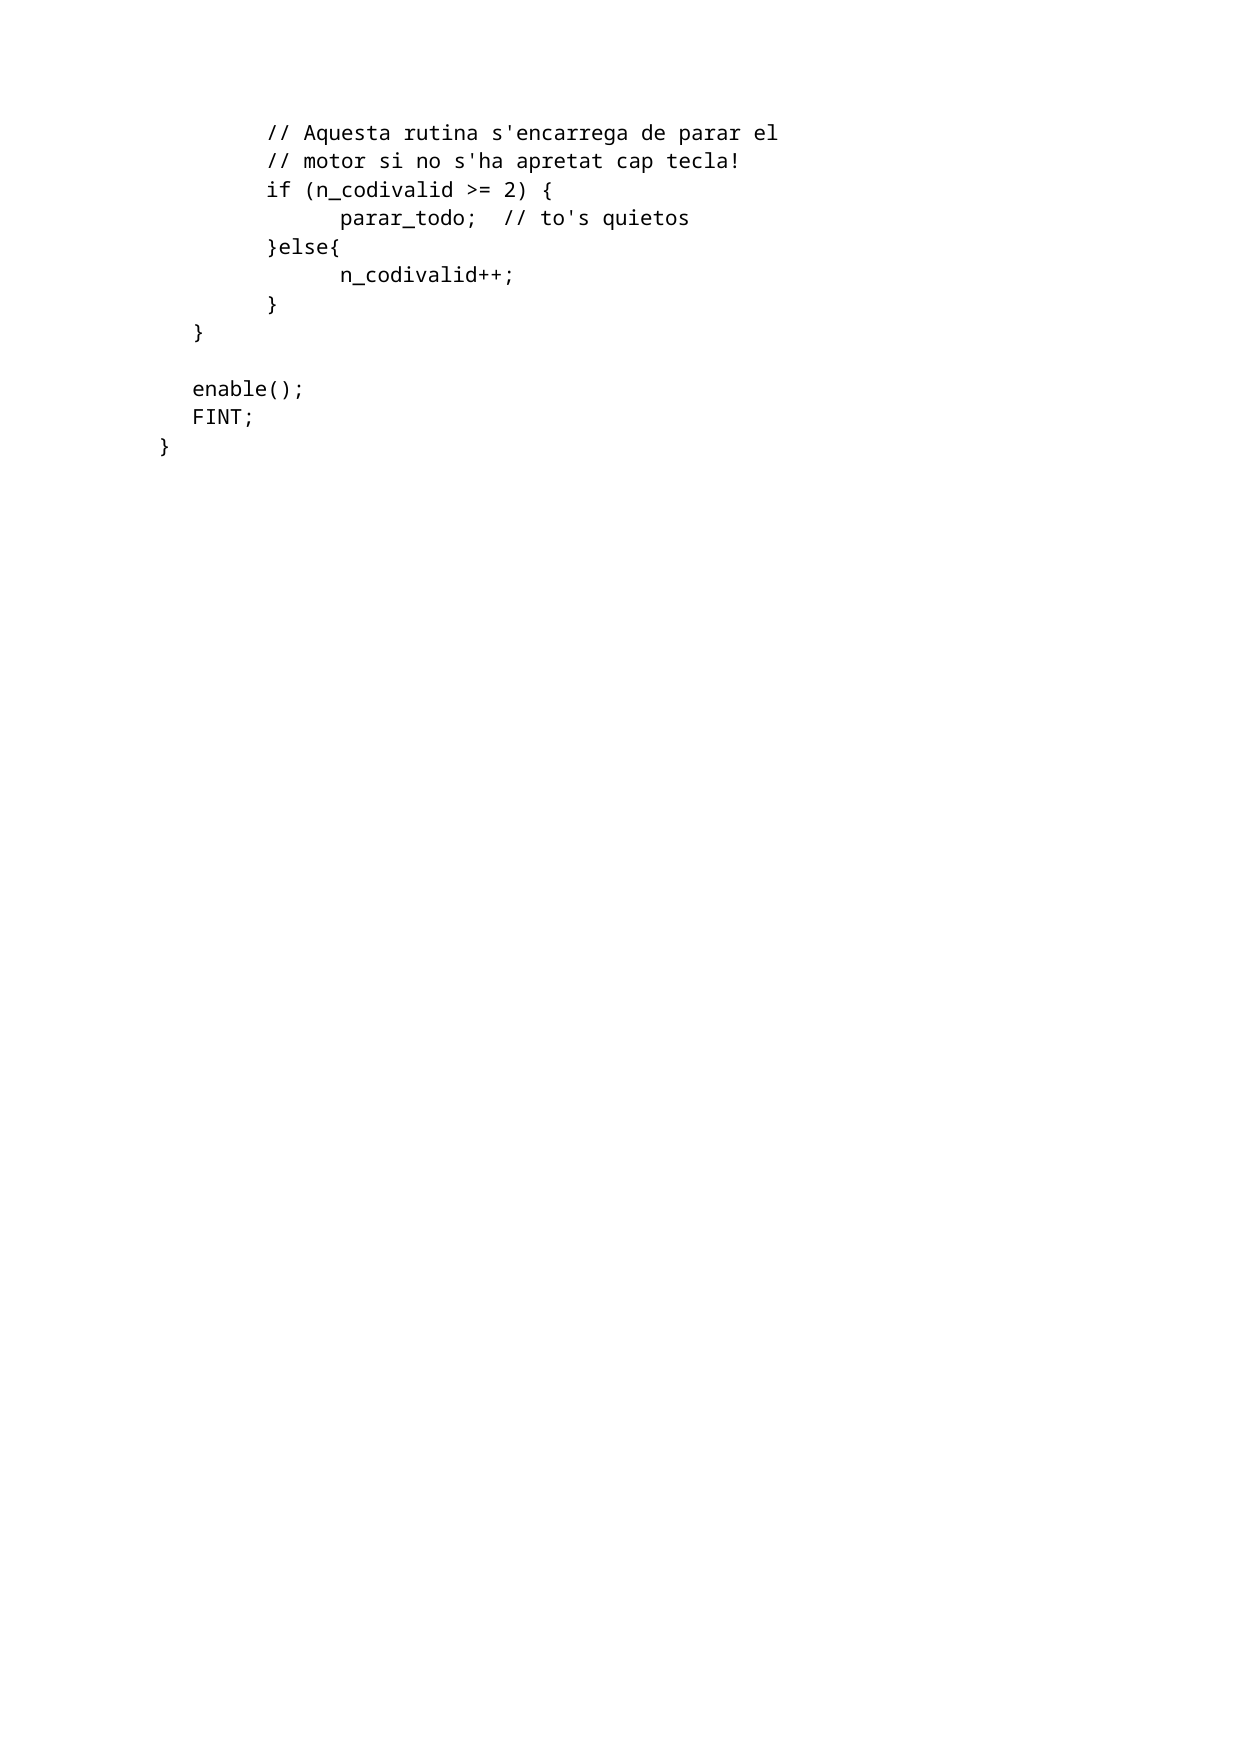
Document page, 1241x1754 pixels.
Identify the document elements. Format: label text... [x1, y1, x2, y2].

text } [118, 317, 1122, 346]
text parar_todo; // to's quietos [118, 203, 1122, 232]
text enable(); [118, 374, 1122, 402]
text } [118, 431, 1122, 459]
text FINT; [118, 402, 1122, 431]
text n_codivalid++; [118, 260, 1122, 289]
text // motor si no s'ha apretat cap tecla! [118, 147, 1122, 175]
text } [118, 289, 1122, 317]
text if (n_codivalid >= 2) { [118, 175, 1122, 203]
text }else{ [118, 232, 1122, 260]
text // Aquesta rutina s'encarrega de parar el [118, 118, 1122, 147]
